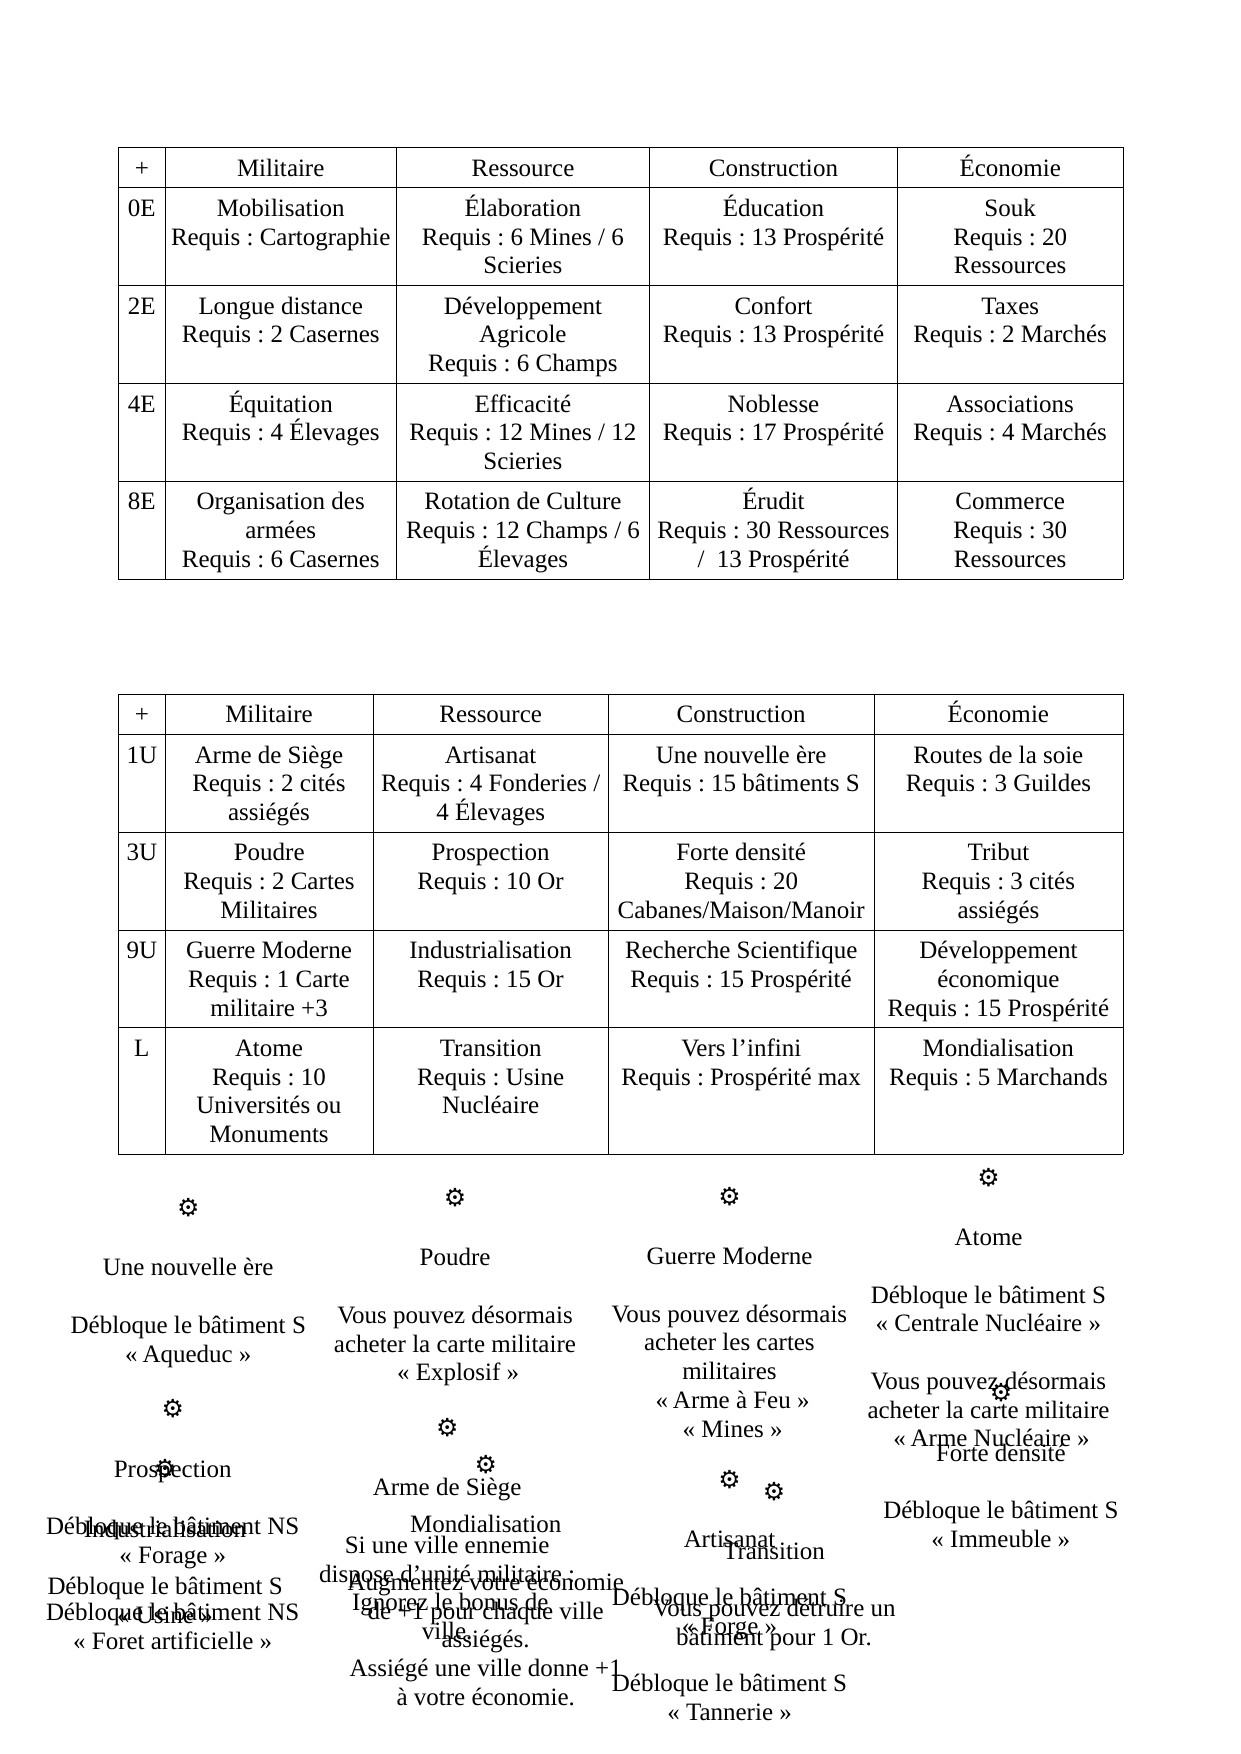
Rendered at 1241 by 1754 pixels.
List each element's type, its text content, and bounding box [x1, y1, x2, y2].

table_cell Guerre Moderne Requis : 1 Carte militaire +3 [166, 931, 373, 1027]
table_header Construction [609, 695, 874, 734]
table_cell Vers l’infini Requis : Prospérité max [609, 1028, 874, 1154]
table_cell Transition Requis : Usine Nucléaire [374, 1028, 608, 1154]
table_cell 4E [119, 384, 165, 481]
table_header + [119, 148, 165, 187]
table_cell Une nouvelle ère Requis : 15 bâtiments S [609, 735, 874, 832]
table_cell 1U [119, 735, 165, 832]
table_header + [119, 695, 165, 734]
table_cell 8E [119, 482, 165, 578]
table_header Construction [650, 148, 897, 187]
table_cell Taxes Requis : 2 Marchés [898, 286, 1123, 383]
table_header Militaire [166, 695, 373, 734]
table_cell 0E [119, 188, 165, 285]
table_header Ressource [374, 695, 608, 734]
table_cell Industrialisation Requis : 15 Or [374, 931, 608, 1027]
table_cell Tribut Requis : 3 cités assiégés [875, 833, 1123, 929]
table_cell 9U [119, 931, 165, 1027]
table_cell Routes de la soie Requis : 3 Guildes [875, 735, 1123, 832]
table_header Économie [875, 695, 1123, 734]
table_cell Mondialisation Requis : 5 Marchands [875, 1028, 1123, 1154]
table_header Militaire [166, 148, 396, 187]
table_cell Éducation Requis : 13 Prospérité [650, 188, 897, 285]
table_cell Organisation des armées Requis : 6 Casernes [166, 482, 396, 578]
table_cell Mobilisation Requis : Cartographie [166, 188, 396, 285]
table_cell 2E [119, 286, 165, 383]
table_cell Arme de Siège Requis : 2 cités assiégés [166, 735, 373, 832]
table_cell Rotation de Culture Requis : 12 Champs / 6 Élevages [397, 482, 649, 578]
table_cell Élaboration Requis : 6 Mines / 6 Scieries [397, 188, 649, 285]
table_cell Longue distance Requis : 2 Casernes [166, 286, 396, 383]
table_cell Prospection Requis : 10 Or [374, 833, 608, 929]
table_cell Forte densité Requis : 20 Cabanes/Maison/Manoir [609, 833, 874, 929]
table_cell Confort Requis : 13 Prospérité [650, 286, 897, 383]
table_header Ressource [397, 148, 649, 187]
table_cell Commerce Requis : 30 Ressources [898, 482, 1123, 578]
table_cell Noblesse Requis : 17 Prospérité [650, 384, 897, 481]
table_cell Érudit Requis : 30 Ressources / 13 Prospérité [650, 482, 897, 578]
table_cell Développement économique Requis : 15 Prospérité [875, 931, 1123, 1027]
table_cell Développement Agricole Requis : 6 Champs [397, 286, 649, 383]
table_header Économie [898, 148, 1123, 187]
table_cell Associations Requis : 4 Marchés [898, 384, 1123, 481]
table_cell 3U [119, 833, 165, 929]
table_cell Équitation Requis : 4 Élevages [166, 384, 396, 481]
table_cell Recherche Scientifique Requis : 15 Prospérité [609, 931, 874, 1027]
table_cell Souk Requis : 20 Ressources [898, 188, 1123, 285]
table_cell Artisanat Requis : 4 Fonderies / 4 Élevages [374, 735, 608, 832]
table_cell L [119, 1028, 165, 1154]
table_cell Poudre Requis : 2 Cartes Militaires [166, 833, 373, 929]
table_cell Efficacité Requis : 12 Mines / 12 Scieries [397, 384, 649, 481]
table_cell Atome Requis : 10 Universités ou Monuments [166, 1028, 373, 1154]
